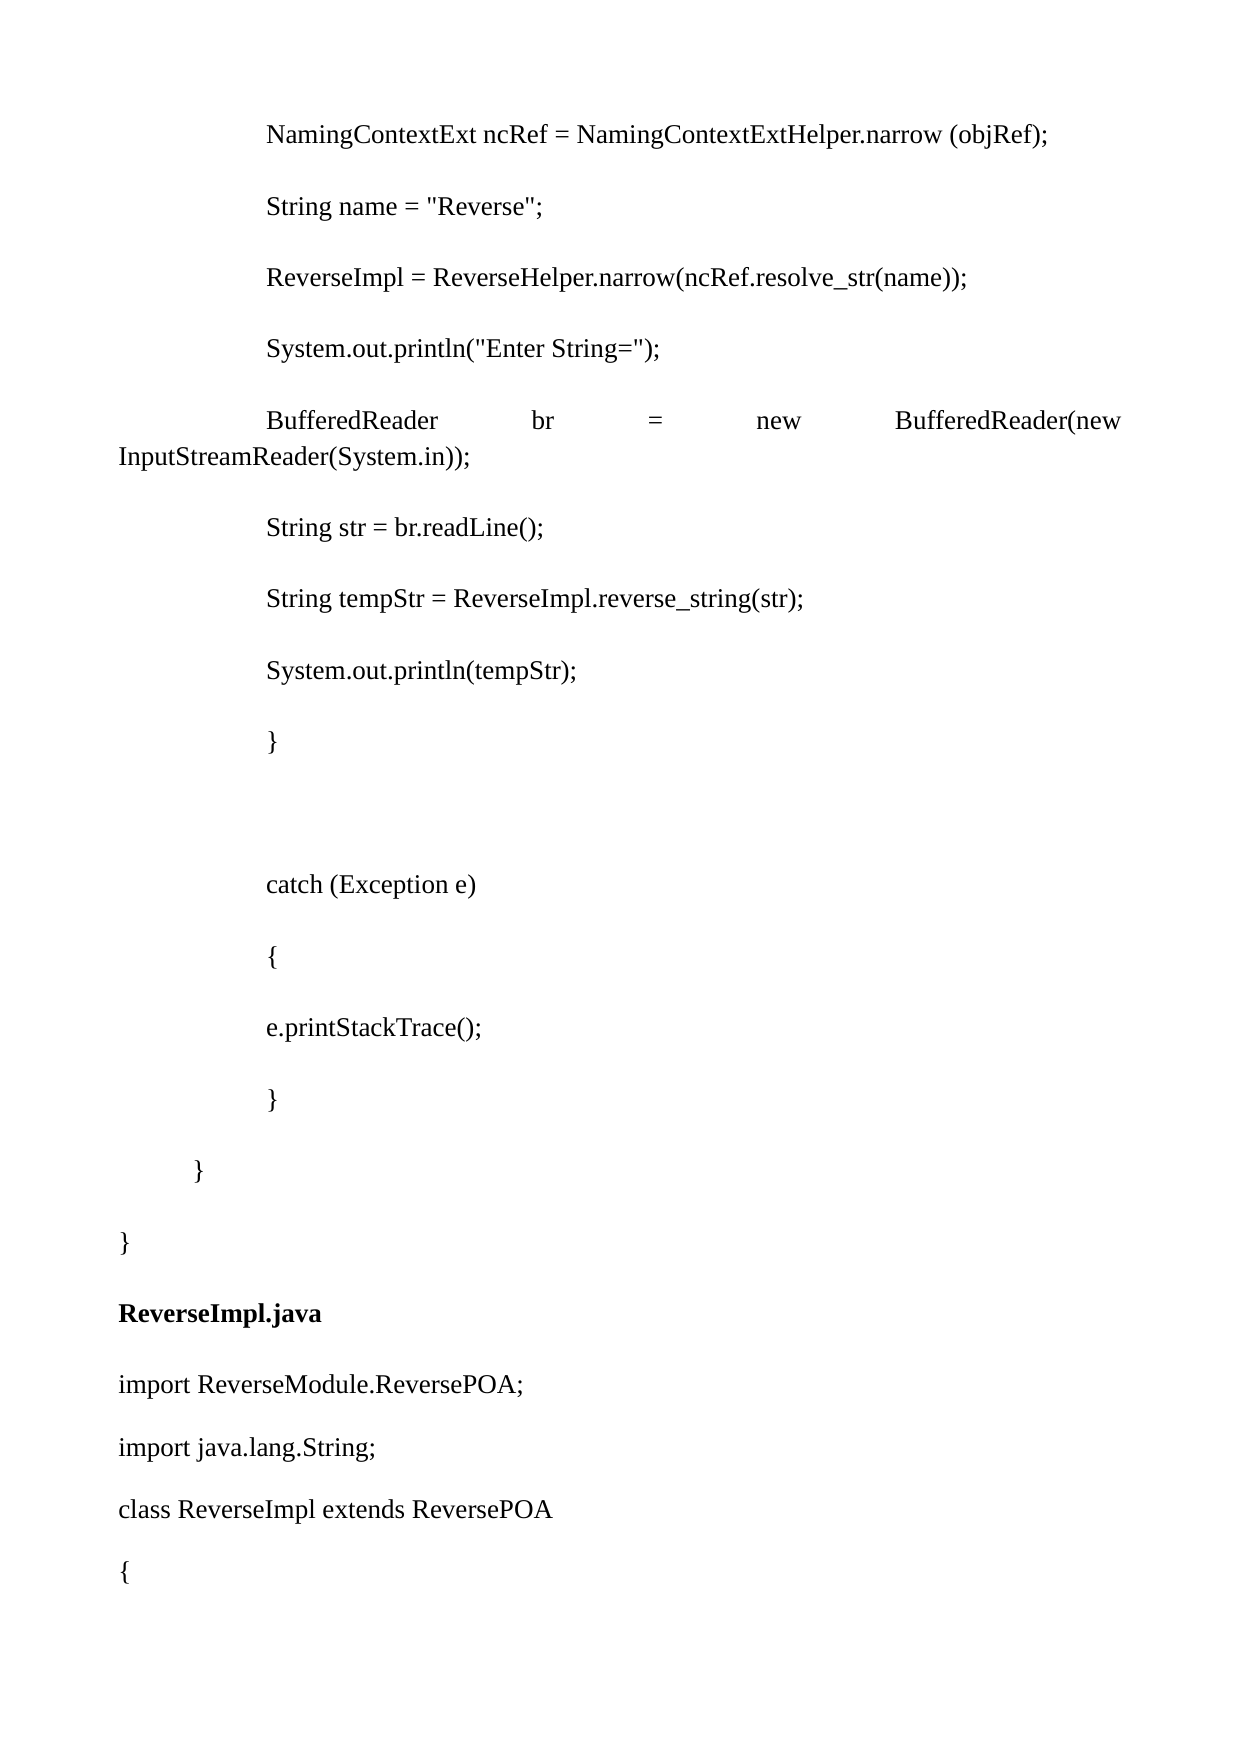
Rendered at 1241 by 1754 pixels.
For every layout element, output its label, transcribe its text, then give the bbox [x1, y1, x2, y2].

text { [118, 940, 1122, 971]
text e.printStackTrace(); [118, 1011, 1122, 1042]
text } [118, 1083, 1122, 1114]
text System.out.println("Enter String="); [118, 332, 1122, 364]
text ReverseImpl.java [118, 1297, 1122, 1328]
text } [118, 1226, 1122, 1257]
text { [118, 1556, 1122, 1587]
text import ReverseModule.ReversePOA; [118, 1369, 1122, 1400]
text catch (Exception e) [118, 868, 1122, 899]
text String tempStr = ReverseImpl.reverse_string(str); [118, 583, 1122, 614]
text } [118, 1154, 1122, 1185]
text NamingContextExt ncRef = NamingContextExtHelper.narrow (objRef); [118, 118, 1122, 149]
text } [118, 726, 1122, 757]
text BufferedReader br = new BufferedReader(new InputStreamReader(System.in)); [118, 404, 1122, 471]
text ReverseImpl = ReverseHelper.narrow(ncRef.resolve_str(name)); [118, 261, 1122, 292]
text String name = "Reverse"; [118, 189, 1122, 221]
text String str = br.readLine(); [118, 511, 1122, 542]
text class ReverseImpl extends ReversePOA [118, 1493, 1122, 1524]
text System.out.println(tempStr); [118, 654, 1122, 685]
text import java.lang.String; [118, 1431, 1122, 1462]
